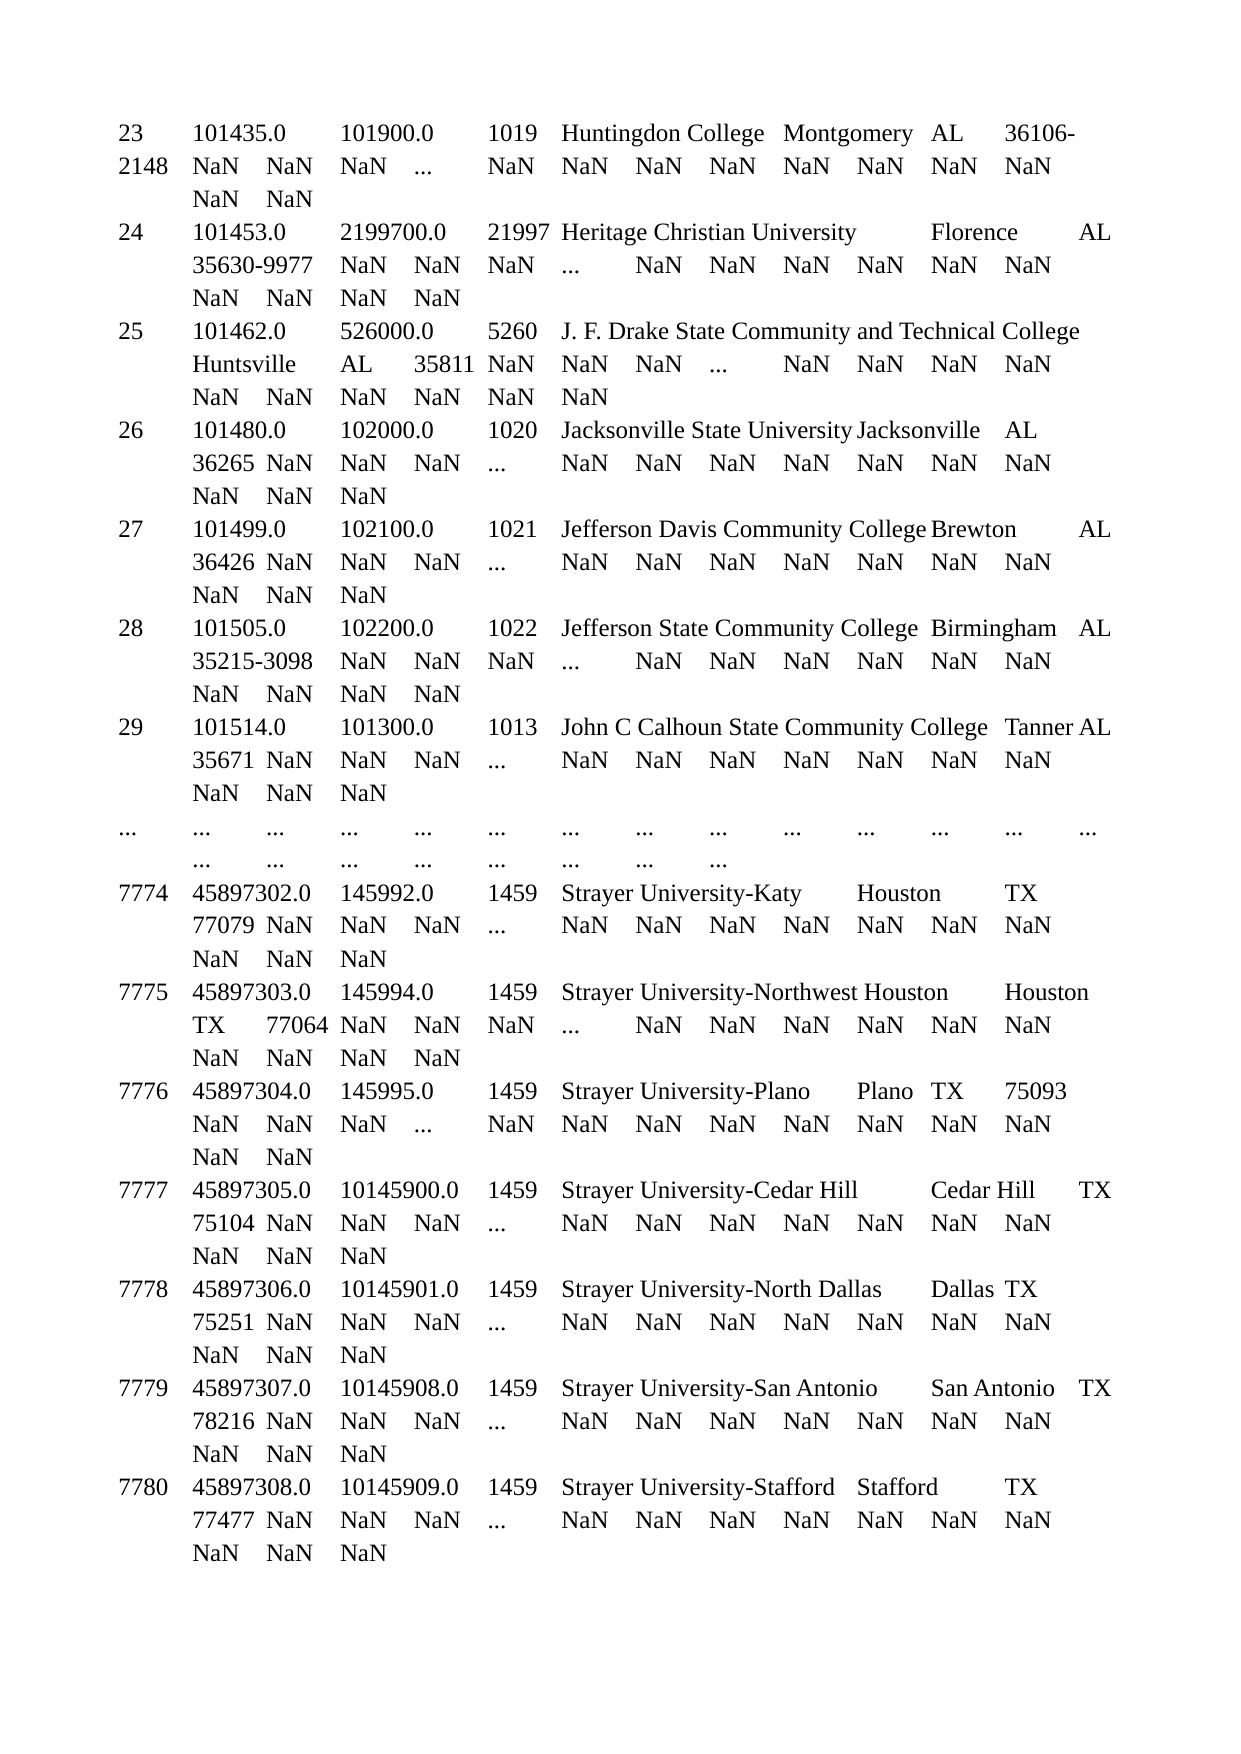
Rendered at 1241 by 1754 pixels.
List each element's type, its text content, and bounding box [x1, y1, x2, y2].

text 26 101480.0 102000.0 1020 Jacksonville State University Jacksonville AL 36265 NaN NaN NaN ... NaN NaN NaN NaN NaN NaN NaN NaN NaN NaN [118, 415, 1122, 510]
text 7780 45897308.0 10145909.0 1459 Strayer University-Stafford Stafford TX 77477 NaN NaN NaN ... NaN NaN NaN NaN NaN NaN NaN NaN NaN NaN [118, 1472, 1122, 1567]
text 28 101505.0 102200.0 1022 Jefferson State Community College Birmingham AL 35215-3098 NaN NaN NaN ... NaN NaN NaN NaN NaN NaN NaN NaN NaN NaN [118, 613, 1122, 708]
text 7775 45897303.0 145994.0 1459 Strayer University-Northwest Houston Houston TX 77064 NaN NaN NaN ... NaN NaN NaN NaN NaN NaN NaN NaN NaN NaN [118, 977, 1122, 1071]
text 7778 45897306.0 10145901.0 1459 Strayer University-North Dallas Dallas TX 75251 NaN NaN NaN ... NaN NaN NaN NaN NaN NaN NaN NaN NaN NaN [118, 1274, 1122, 1369]
text 7777 45897305.0 10145900.0 1459 Strayer University-Cedar Hill Cedar Hill TX 75104 NaN NaN NaN ... NaN NaN NaN NaN NaN NaN NaN NaN NaN NaN [118, 1175, 1122, 1269]
text 25 101462.0 526000.0 5260 J. F. Drake State Community and Technical College Huntsville AL 35811 NaN NaN NaN ... NaN NaN NaN NaN NaN NaN NaN NaN NaN NaN [118, 316, 1122, 411]
text 27 101499.0 102100.0 1021 Jefferson Davis Community College Brewton AL 36426 NaN NaN NaN ... NaN NaN NaN NaN NaN NaN NaN NaN NaN NaN [118, 514, 1122, 609]
text 7779 45897307.0 10145908.0 1459 Strayer University-San Antonio San Antonio TX 78216 NaN NaN NaN ... NaN NaN NaN NaN NaN NaN NaN NaN NaN NaN [118, 1373, 1122, 1468]
text ... ... ... ... ... ... ... ... ... ... ... ... ... ... ... ... ... ... ... ... ... ... [118, 812, 1122, 873]
text 29 101514.0 101300.0 1013 John C Calhoun State Community College Tanner AL 35671 NaN NaN NaN ... NaN NaN NaN NaN NaN NaN NaN NaN NaN NaN [118, 712, 1122, 807]
text 7774 45897302.0 145992.0 1459 Strayer University-Katy Houston TX 77079 NaN NaN NaN ... NaN NaN NaN NaN NaN NaN NaN NaN NaN NaN [118, 878, 1122, 972]
text 23 101435.0 101900.0 1019 Huntingdon College Montgomery AL 36106-2148 NaN NaN NaN ... NaN NaN NaN NaN NaN NaN NaN NaN NaN NaN [118, 118, 1122, 213]
text 24 101453.0 2199700.0 21997 Heritage Christian University Florence AL 35630-9977 NaN NaN NaN ... NaN NaN NaN NaN NaN NaN NaN NaN NaN NaN [118, 217, 1122, 312]
text 7776 45897304.0 145995.0 1459 Strayer University-Plano Plano TX 75093 NaN NaN NaN ... NaN NaN NaN NaN NaN NaN NaN NaN NaN NaN [118, 1076, 1122, 1171]
